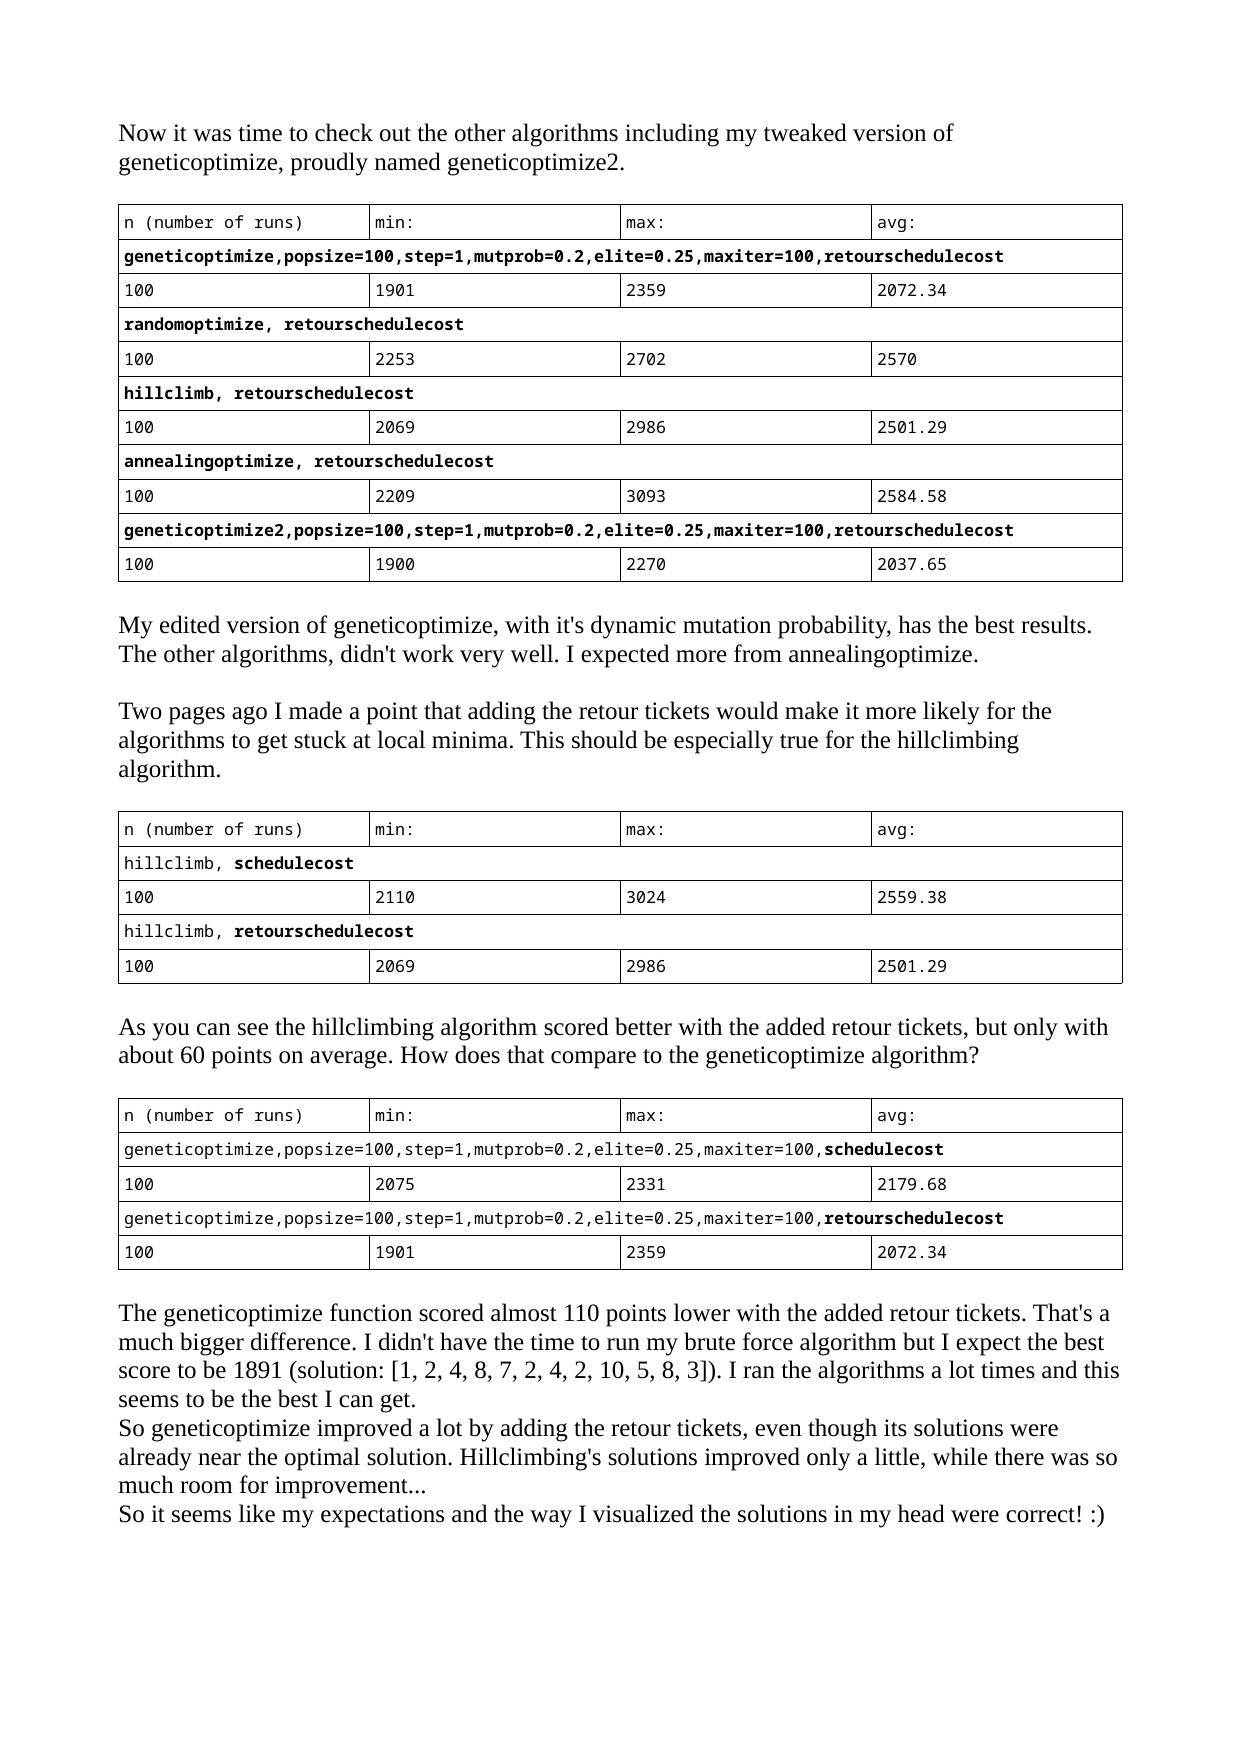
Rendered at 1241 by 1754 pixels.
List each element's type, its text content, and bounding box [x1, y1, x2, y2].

table_cell 100 [119, 411, 369, 444]
table_cell 3024 [621, 881, 871, 914]
table_cell 2069 [370, 950, 620, 983]
table_cell 2359 [621, 1236, 871, 1269]
table_cell 2359 [621, 274, 871, 307]
text Now it was time to check out the other algorithms including my tweaked version of geneticoptimize, proudly named geneticoptimize2. [118, 118, 1122, 176]
table_cell hillclimb, schedulecost [119, 847, 1122, 880]
table_cell 2986 [621, 950, 871, 983]
table_cell geneticoptimize,popsize=100,step=1,mutprob=0.2,elite=0.25,maxiter=100,retourschedulecost [119, 240, 1122, 273]
table_cell 2559,38 [872, 881, 1122, 914]
table_cell 2209 [370, 480, 620, 513]
table_header n (number of runs) [119, 1099, 369, 1132]
table_cell randomoptimize, retourschedulecost [119, 308, 1122, 341]
table_cell hillclimb, retourschedulecost [119, 377, 1122, 410]
table_cell 100 [119, 342, 369, 376]
table_cell 2570 [872, 342, 1122, 376]
table_cell 2501,29 [872, 411, 1122, 444]
text My edited version of geneticoptimize, with it's dynamic mutation probability, has the best results. The other algorithms, didn't work very well. I expected more from annealingoptimize. [118, 610, 1122, 668]
table_cell 100 [119, 274, 369, 307]
table_cell geneticoptimize,popsize=100,step=1,mutprob=0.2,elite=0.25,maxiter=100,schedulecost [119, 1133, 1122, 1166]
table_cell 100 [119, 548, 369, 581]
table_cell annealingoptimize, retourschedulecost [119, 445, 1122, 478]
table_cell 2253 [370, 342, 620, 376]
table_cell hillclimb, retourschedulecost [119, 915, 1122, 948]
table_cell 2584,58 [872, 480, 1122, 513]
table_cell 100 [119, 881, 369, 914]
table_header avg: [872, 1099, 1122, 1132]
table_cell 2110 [370, 881, 620, 914]
table_cell 100 [119, 950, 369, 983]
table_header min: [370, 812, 620, 846]
table_header min: [370, 205, 620, 239]
table_cell 1901 [370, 274, 620, 307]
text So geneticoptimize improved a lot by adding the retour tickets, even though its solutions were already near the optimal solution. Hillclimbing's solutions improved only a little, while there was so much room for improvement... [118, 1413, 1122, 1499]
table_cell 2069 [370, 411, 620, 444]
table_cell 100 [119, 1236, 369, 1269]
table_cell 3093 [621, 480, 871, 513]
table_header n (number of runs) [119, 205, 369, 239]
table_cell 2986 [621, 411, 871, 444]
text The geneticoptimize function scored almost 110 points lower with the added retour tickets. That's a much bigger difference. I didn't have the time to run my brute force algorithm but I expect the best score to be 1891 (solution: [1, 2, 4, 8, 7, 2, 4, 2, 10, 5, 8, 3]). I ran the algorithms a lot times and this seems to be the best I can get. [118, 1298, 1122, 1413]
table_header max: [621, 1099, 871, 1132]
text So it seems like my expectations and the way I visualized the solutions in my head were correct! :) [118, 1499, 1122, 1528]
table_cell 2270 [621, 548, 871, 581]
table_cell 2037,65 [872, 548, 1122, 581]
table_cell 2702 [621, 342, 871, 376]
table_header n (number of runs) [119, 812, 369, 846]
table_header max: [621, 812, 871, 846]
table_cell geneticoptimize,popsize=100,step=1,mutprob=0.2,elite=0.25,maxiter=100,retourschedulecost [119, 1202, 1122, 1235]
table_header avg: [872, 812, 1122, 846]
table_cell 2075 [370, 1167, 620, 1201]
text As you can see the hillclimbing algorithm scored better with the added retour tickets, but only with about 60 points on average. How does that compare to the geneticoptimize algorithm? [118, 1012, 1122, 1069]
table_cell 2331 [621, 1167, 871, 1201]
table_cell 2501,29 [872, 950, 1122, 983]
table_cell geneticoptimize2,popsize=100,step=1,mutprob=0.2,elite=0.25,maxiter=100,retourschedulecost [119, 514, 1122, 547]
table_cell 2179,68 [872, 1167, 1122, 1201]
table_cell 100 [119, 480, 369, 513]
table_cell 1901 [370, 1236, 620, 1269]
table_cell 2072,34 [872, 274, 1122, 307]
table_cell 1900 [370, 548, 620, 581]
table_header min: [370, 1099, 620, 1132]
text Two pages ago I made a point that adding the retour tickets would make it more likely for the algorithms to get stuck at local minima. This should be especially true for the hillclimbing algorithm. [118, 696, 1122, 783]
table_header avg: [872, 205, 1122, 239]
table_header max: [621, 205, 871, 239]
table_cell 2072,34 [872, 1236, 1122, 1269]
table_cell 100 [119, 1167, 369, 1201]
